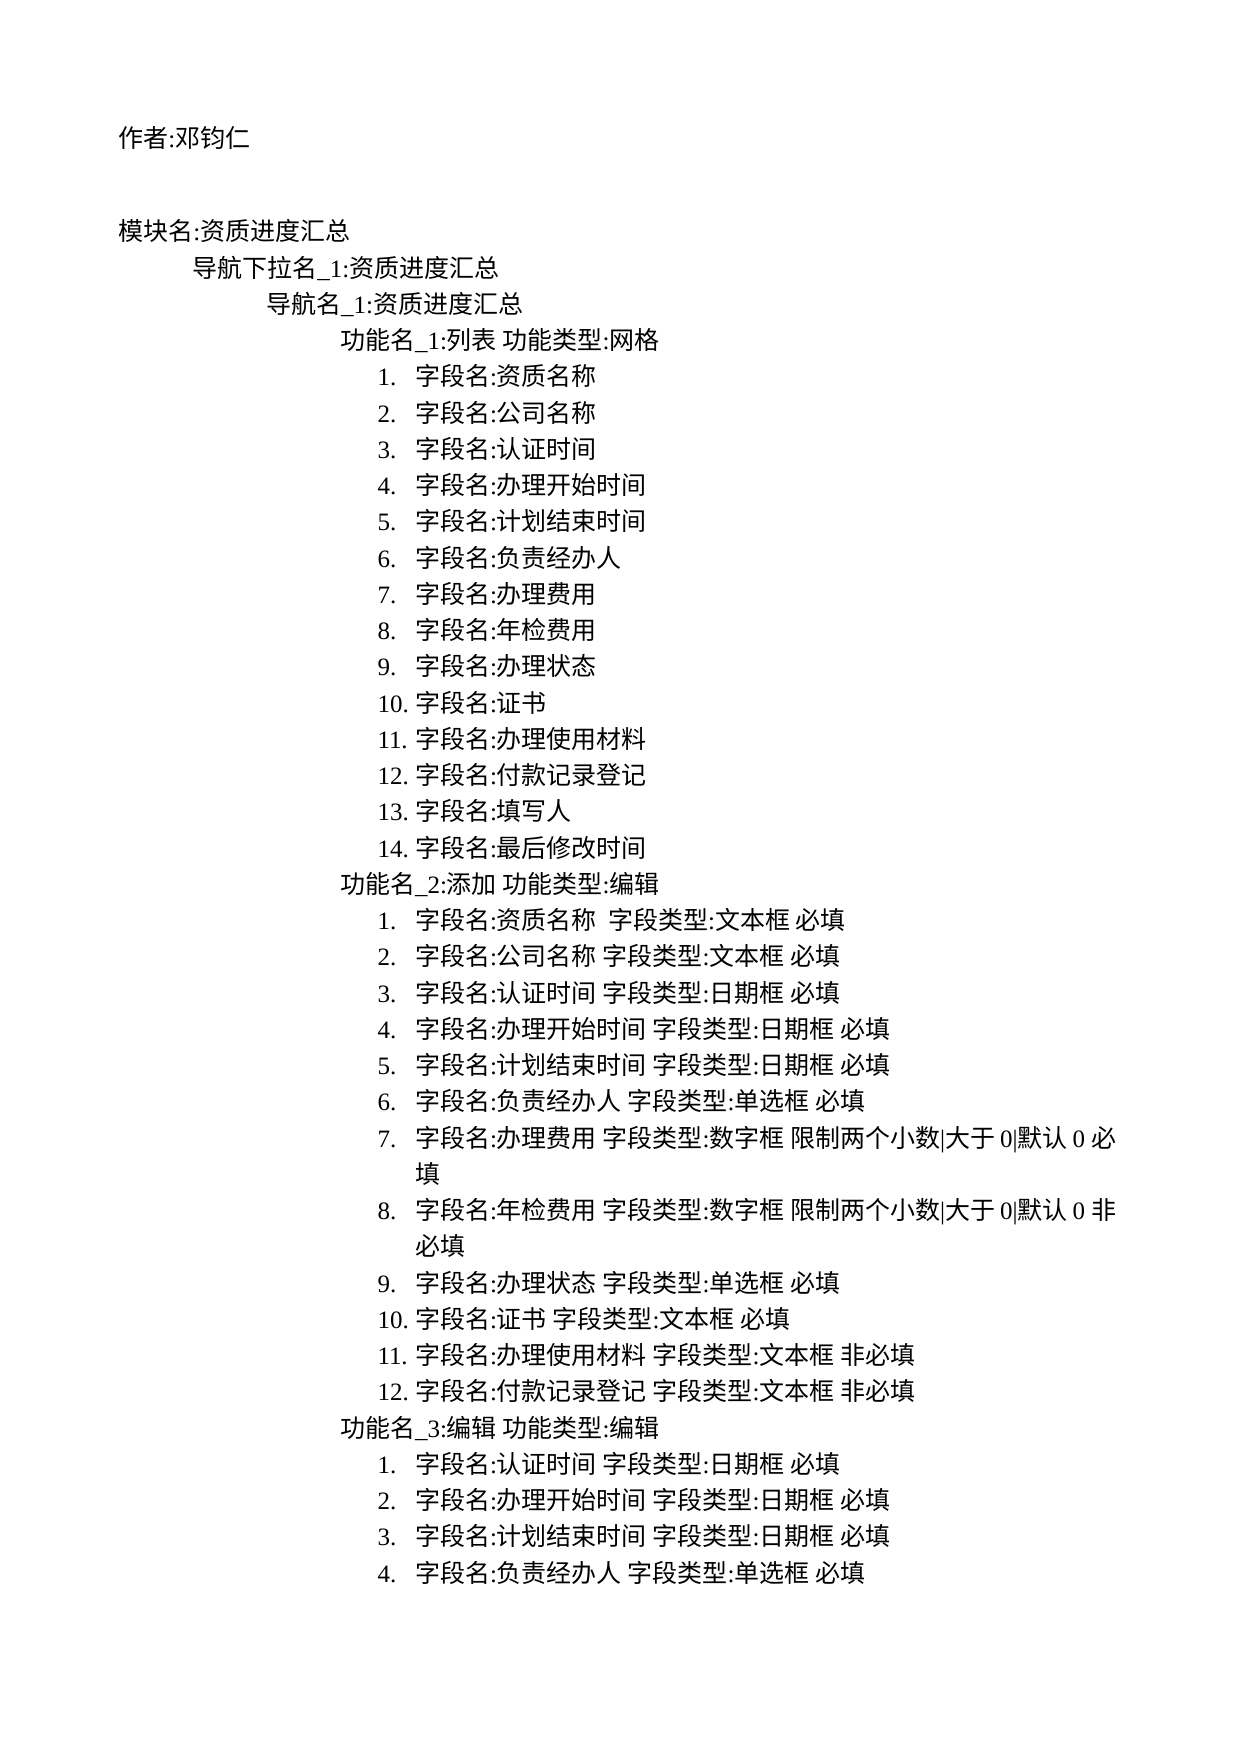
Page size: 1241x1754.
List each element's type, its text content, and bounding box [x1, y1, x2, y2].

list 字段名:公司名称 字段类型:文本框 必填 [377, 937, 1122, 973]
list 字段名:办理状态 [377, 647, 1122, 683]
list 字段名:证书 [377, 683, 1122, 719]
list 字段名:办理费用 字段类型:数字框 限制两个小数|大于0|默认0 必填 [377, 1118, 1122, 1191]
list 字段名:计划结束时间 [377, 502, 1122, 538]
list 字段名:负责经办人 [377, 538, 1122, 574]
list 字段名:最后修改时间 [377, 828, 1122, 864]
text 模块名:资质进度汇总 [118, 212, 1122, 248]
list 字段名:公司名称 [377, 393, 1122, 429]
text 导航下拉名_1:资质进度汇总 [118, 248, 1122, 284]
list 字段名:付款记录登记 [377, 756, 1122, 792]
list 字段名:认证时间 字段类型:日期框 必填 [377, 1444, 1122, 1481]
list 字段名:办理状态 字段类型:单选框 必填 [377, 1263, 1122, 1299]
list 字段名:负责经办人 字段类型:单选框 必填 [377, 1082, 1122, 1118]
list 字段名:认证时间 字段类型:日期框 必填 [377, 973, 1122, 1009]
list 字段名:办理开始时间 [377, 466, 1122, 502]
list 字段名:计划结束时间 字段类型:日期框 必填 [377, 1517, 1122, 1553]
list 字段名:付款记录登记 字段类型:文本框 非必填 [377, 1372, 1122, 1408]
list 字段名:办理使用材料 [377, 719, 1122, 756]
list 字段名:负责经办人 字段类型:单选框 必填 [377, 1553, 1122, 1589]
list 字段名:证书 字段类型:文本框 必填 [377, 1299, 1122, 1336]
list 字段名:认证时间 [377, 429, 1122, 466]
text 作者:邓钧仁 [118, 118, 1122, 154]
list 字段名:资质名称 字段类型:文本框 必填 [377, 901, 1122, 937]
list 字段名:资质名称 [377, 357, 1122, 393]
list 字段名:办理费用 [377, 574, 1122, 611]
text 功能名_3:编辑 功能类型:编辑 [118, 1408, 1122, 1444]
list 字段名:办理开始时间 字段类型:日期框 必填 [377, 1009, 1122, 1046]
list 字段名:年检费用 字段类型:数字框 限制两个小数|大于0|默认0 非必填 [377, 1191, 1122, 1263]
list 字段名:办理开始时间 字段类型:日期框 必填 [377, 1481, 1122, 1517]
list 字段名:年检费用 [377, 611, 1122, 647]
list 字段名:计划结束时间 字段类型:日期框 必填 [377, 1046, 1122, 1082]
list 字段名:填写人 [377, 792, 1122, 828]
text 导航名_1:资质进度汇总 [118, 284, 1122, 321]
text 功能名_1:列表 功能类型:网格 [118, 321, 1122, 357]
text 功能名_2:添加 功能类型:编辑 [118, 864, 1122, 901]
list 字段名:办理使用材料 字段类型:文本框 非必填 [377, 1336, 1122, 1372]
